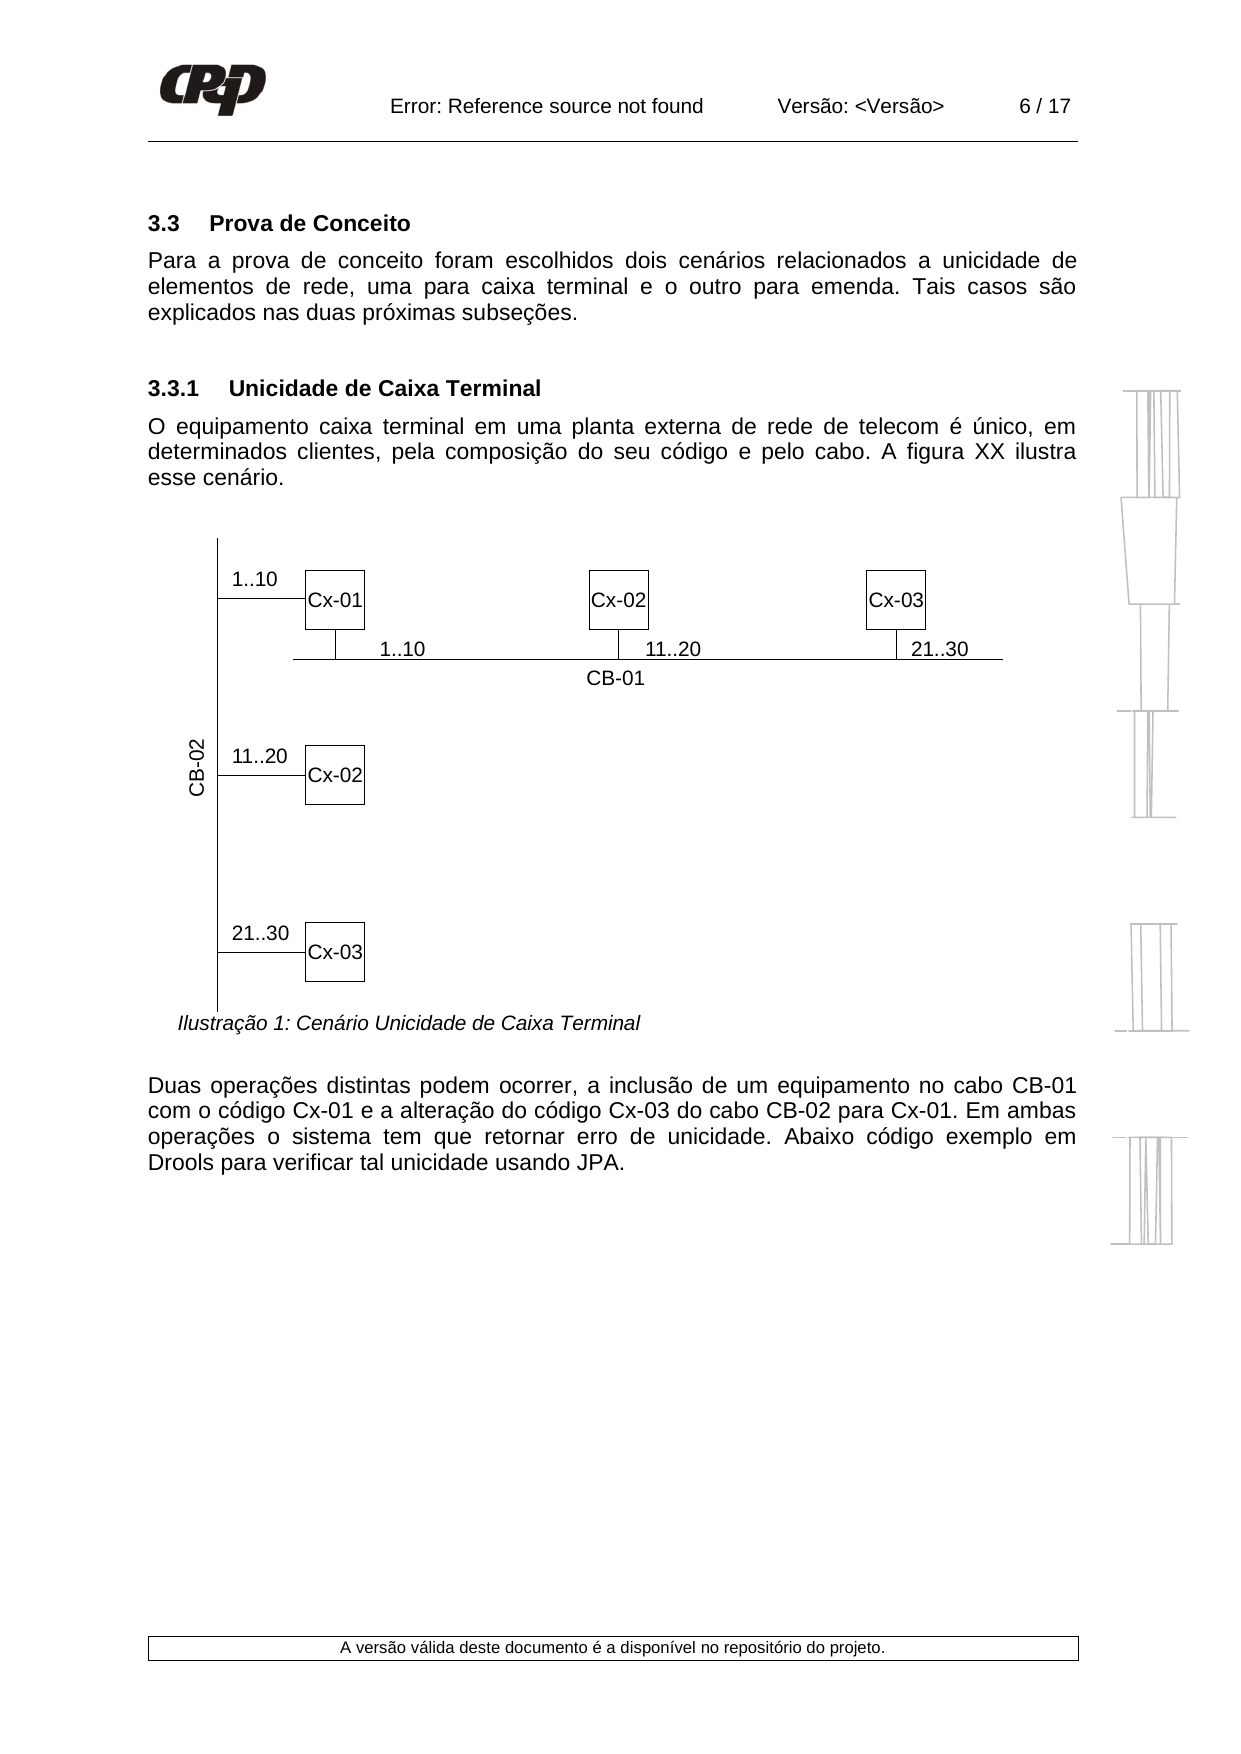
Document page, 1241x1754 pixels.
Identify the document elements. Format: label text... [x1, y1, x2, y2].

subtitle Unicidade de Caixa Terminal [148, 375, 1078, 401]
text O equipamento caixa terminal em uma planta externa de rede de telecom é único, em determinados clientes, pela composição do seu código e pelo cabo. A figura XX ilustra esse cenário. [148, 413, 1078, 490]
picture [155, 59, 271, 119]
text Duas operações distintas podem ocorrer, a inclusão de um equipamento no cabo CB-01 com o código Cx-01 e a alteração do código Cx-03 do cabo CB-02 para Cx-01. Em ambas operações o sistema tem que retornar erro de unicidade. Abaixo código exemplo em Drools para verificar tal unicidade usando JPA. [148, 1073, 1078, 1175]
text Ilustração 1: Cenário Unicidade de Caixa Terminal [177, 551, 1003, 1035]
text Para a prova de conceito foram escolhidos dois cenários relacionados a unicidade de elementos de rede, uma para caixa terminal e o outro para emenda. Tais casos são explicados nas duas próximas subseções. [148, 248, 1078, 325]
subtitle Prova de Conceito [148, 210, 1078, 236]
